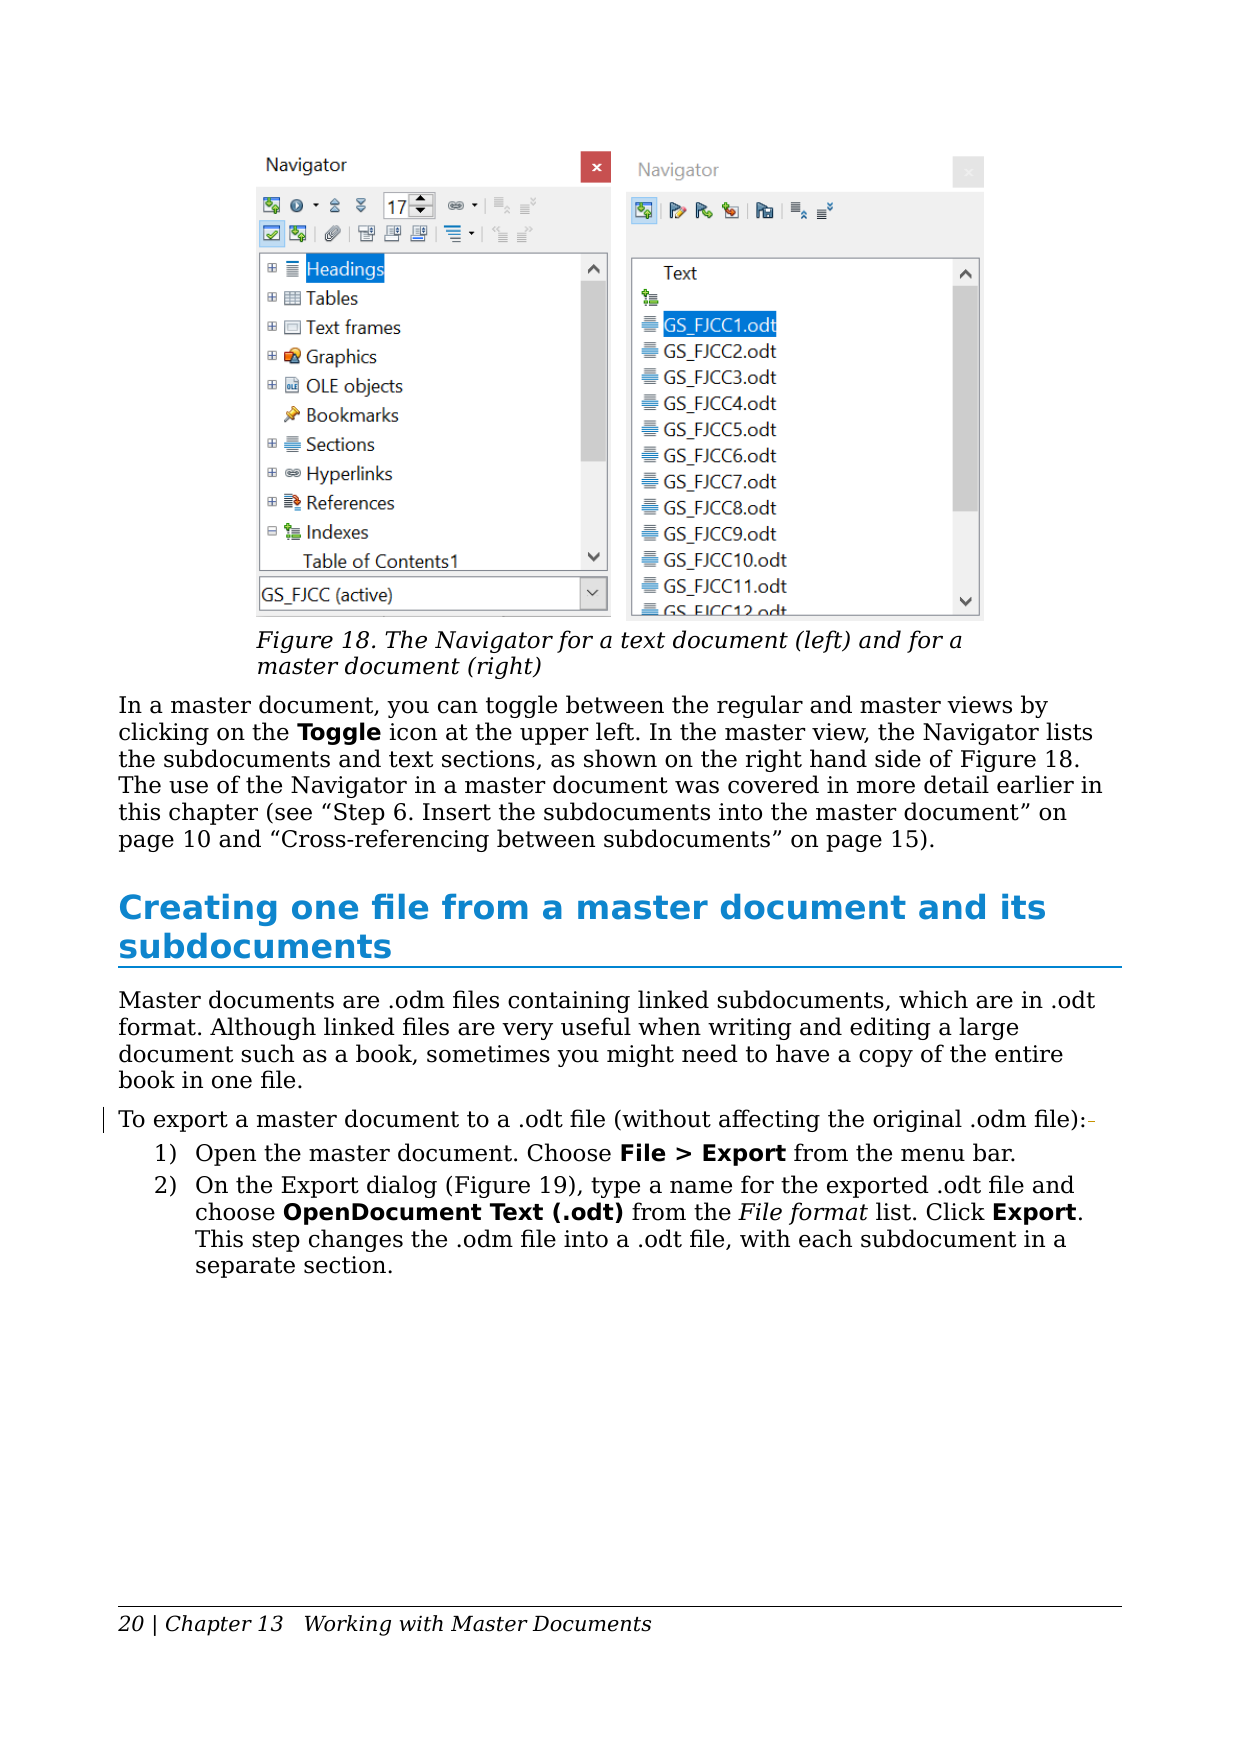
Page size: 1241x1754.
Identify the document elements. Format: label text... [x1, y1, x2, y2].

picture [256, 144, 611, 617]
subtitle Creating one file from a master document and its subdocuments [118, 889, 1122, 966]
list Open the master document. Choose File > Export from the menu bar. [177, 1140, 1122, 1166]
text In a master document, you can toggle between the regular and master views by clicking on the Toggle icon at the upper left. In the master view, the Navigator lists the subdocuments and text sections, as shown on the right hand side of Figure 18. The use of the Navigator in a master document was covered in more detail earlier in this chapter (see “Step 6. Insert the subdocuments into the master document” on page 10 and “Cross-referencing between subdocuments” on page 15). [118, 693, 1122, 853]
picture [626, 148, 984, 621]
text Figure 18. The Navigator for a text document (left) and for a master document (right) [256, 627, 984, 680]
text Master documents are .odm files containing linked subdocuments, which are in .odt format. Although linked files are very useful when writing and editing a large document such as a book, sometimes you might need to have a copy of the entire book in one file. [118, 987, 1122, 1094]
list To export a master document to a .odt file (without affecting the original .odm file): [118, 1107, 1122, 1133]
list On the Export dialog (Figure 19), type a name for the exported .odt file and choose OpenDocument Text (.odt) from the File format list. Click Export. This step changes the .odm file into a .odt file, with each subdocument in a separate section. [177, 1173, 1122, 1279]
